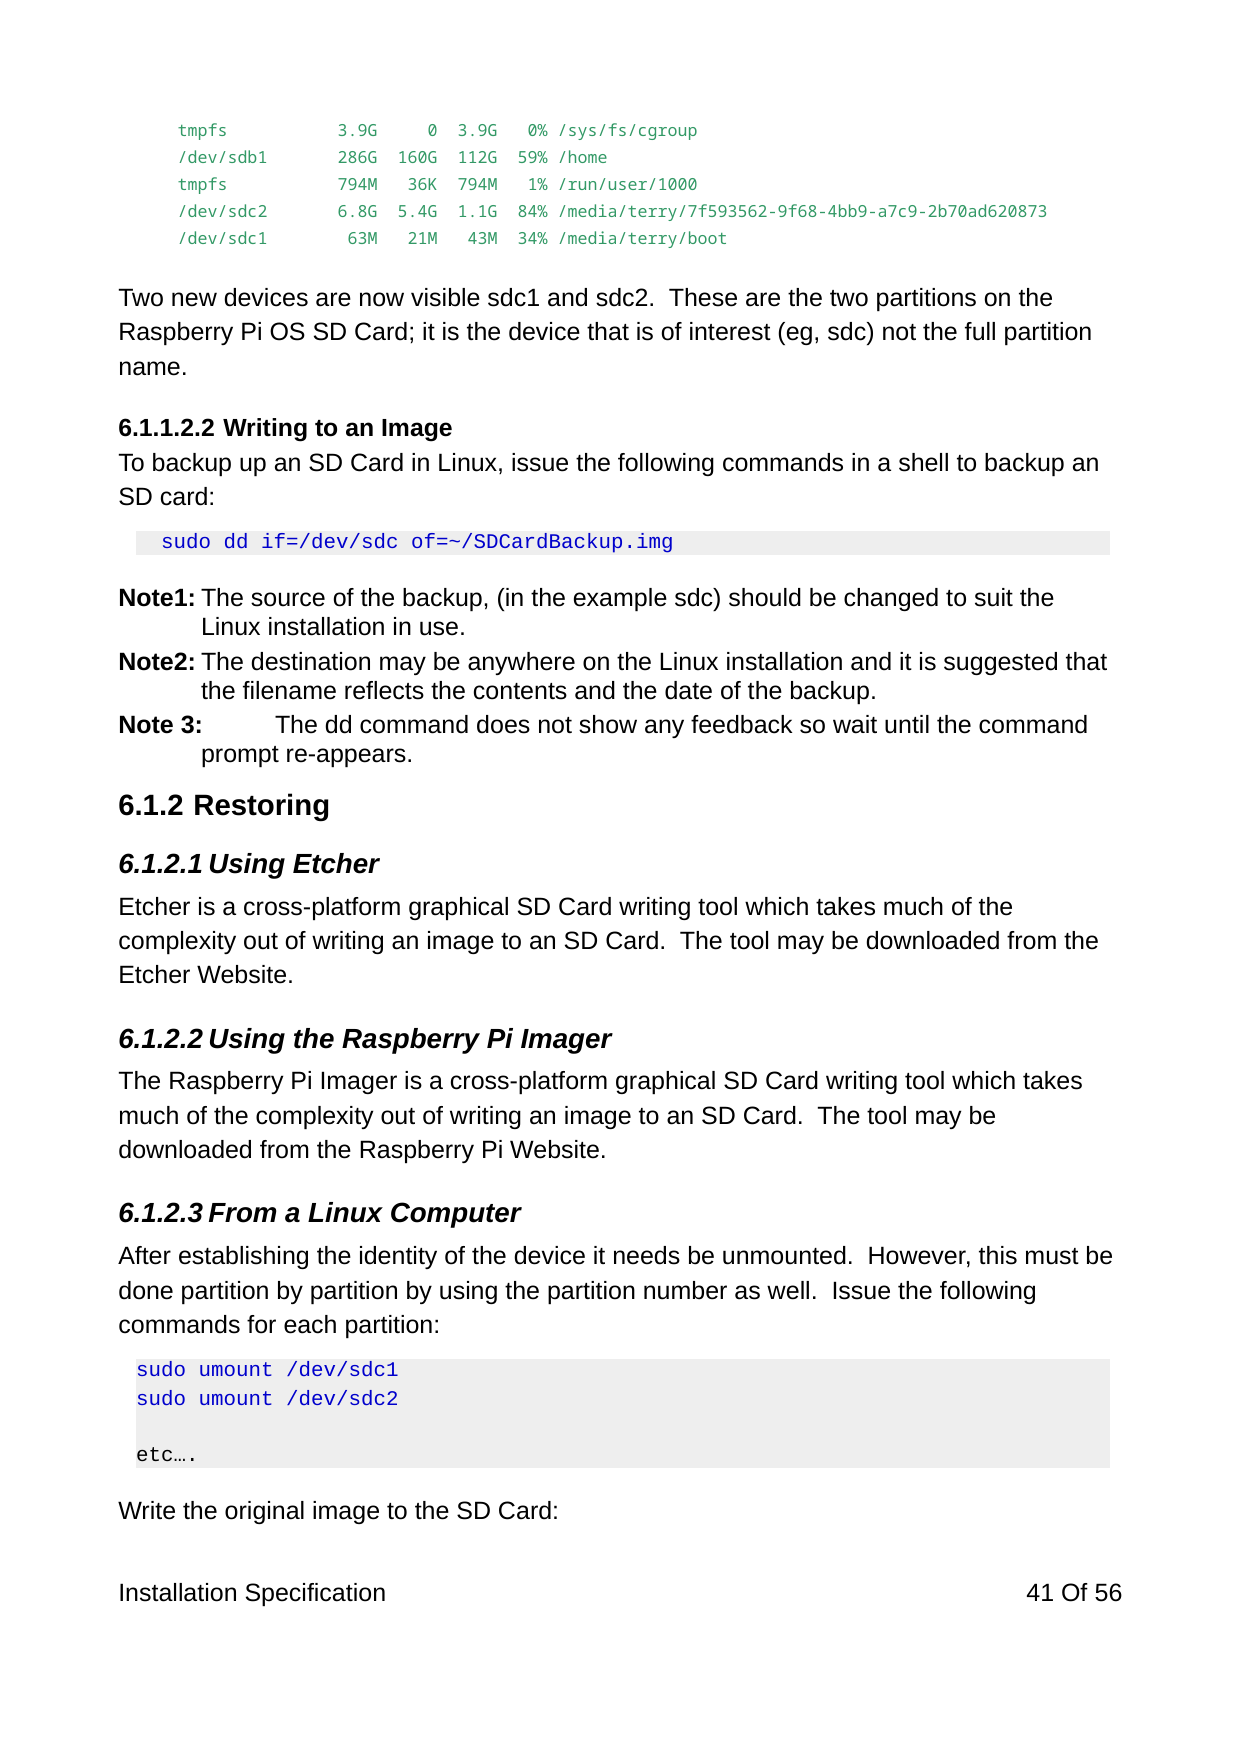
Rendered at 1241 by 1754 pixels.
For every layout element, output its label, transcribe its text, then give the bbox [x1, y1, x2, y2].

text Write the original image to the SD Card: [118, 1496, 1122, 1525]
text Note1: The source of the backup, (in the example sdc) should be changed to suit the Linux installation in use. [118, 583, 1122, 641]
text etc…. [136, 1444, 1110, 1468]
text Etcher is a cross-platform graphical SD Card writing tool which takes much of the complexity out of writing an image to an SD Card. The tool may be downloaded from the Etcher Website. [118, 891, 1122, 989]
text The Raspberry Pi Imager is a cross-platform graphical SD Card writing tool which takes much of the complexity out of writing an image to an SD Card. The tool may be downloaded from the Raspberry Pi Website. [118, 1066, 1122, 1164]
text Two new devices are now visible sdc1 and sdc2. These are the two partitions on the Raspberry Pi OS SD Card; it is the device that is of interest (eg, sdc) not the full partition name. [118, 283, 1122, 380]
text Note2: The destination may be anywhere on the Linux installation and it is suggested that the filename reflects the contents and the date of the backup. [118, 647, 1122, 704]
text sudo dd if=/dev/sdc of=~/SDCardBackup.img [136, 531, 1110, 555]
text sudo umount /dev/sdc2 [136, 1388, 1110, 1411]
text To backup up an SD Card in Linux, issue the following commands in a shell to backup an SD card: [118, 448, 1122, 511]
subtitle Restoring [118, 788, 1122, 822]
text After establishing the identity of the device it needs be unmounted. However, this must be done partition by partition by using the partition number as well. Issue the following commands for each partition: [118, 1241, 1122, 1339]
subtitle Writing to an Image [118, 413, 1122, 442]
text tmpfs 3.9G 0 3.9G 0% /sys/fs/cgroup /dev/sdb1 286G 160G 112G 59% /home tmpfs 794M 36K 794M 1% /run/user/1000 /dev/sdc2 6.8G 5.4G 1.1G 84% /media/terry/7f593562-9f68-4bb9-a7c9-2b70ad620873 /dev/sdc1 63M 21M 43M 34% /media/terry/boot [177, 118, 1110, 278]
subtitle From a Linux Computer [118, 1197, 1122, 1229]
subtitle Using Etcher [118, 847, 1122, 879]
text sudo umount /dev/sdc1 [136, 1359, 1110, 1383]
subtitle Using the Raspberry Pi Imager [118, 1022, 1122, 1054]
text Note 3: The dd command does not show any feedback so wait until the command prompt re-appears. [118, 710, 1122, 768]
